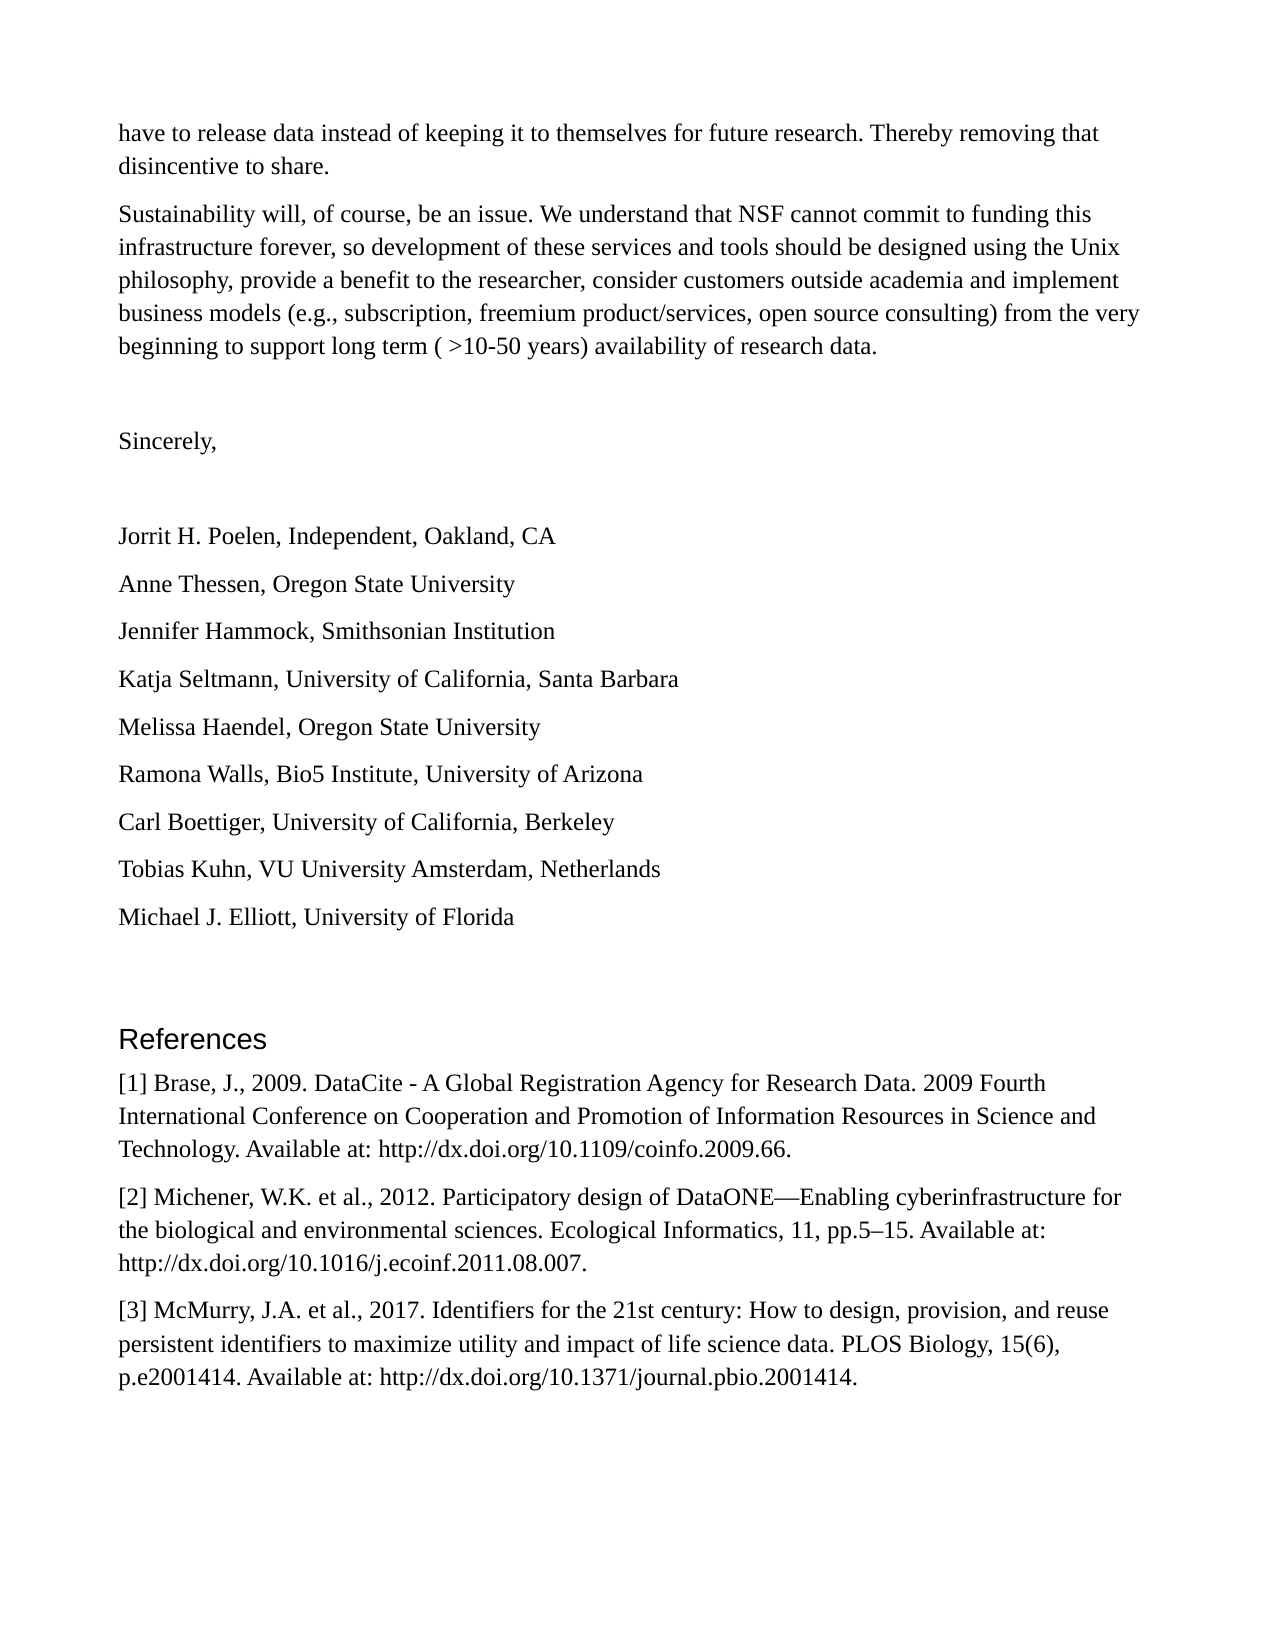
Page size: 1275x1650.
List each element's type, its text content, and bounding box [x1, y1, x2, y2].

text Sincerely, [118, 426, 1157, 455]
text Jennifer Hammock, Smithsonian Institution [118, 616, 1157, 645]
text Jorrit H. Poelen, Independent, Oakland, CA [118, 521, 1157, 550]
text [2] Michener, W.K. et al., 2012. Participatory design of DataONE—Enabling cyberinfrastructure for the biological and environmental sciences. Ecological Informatics, 11, pp.5–15. Available at: http://dx.doi.org/10.1016/j.ecoinf.2011.08.007. [118, 1182, 1157, 1277]
text Anne Thessen, Oregon State University [118, 569, 1157, 598]
text Michael J. Elliott, University of Florida [118, 902, 1157, 931]
text Sustainability will, of course, be an issue. We understand that NSF cannot commit to funding this infrastructure forever, so development of these services and tools should be designed using the Unix philosophy, provide a benefit to the researcher, consider customers outside academia and implement business models (e.g., subscription, freemium product/services, open source consulting) from the very beginning to support long term ( >10-50 years) availability of research data. [118, 199, 1157, 359]
text Ramona Walls, Bio5 Institute, University of Arizona [118, 759, 1157, 788]
text [3] McMurry, J.A. et al., 2017. Identifiers for the 21st century: How to design, provision, and reuse persistent identifiers to maximize utility and impact of life science data. PLOS Biology, 15(6), p.e2001414. Available at: http://dx.doi.org/10.1371/journal.pbio.2001414. [118, 1296, 1157, 1390]
text [1] Brase, J., 2009. DataCite - A Global Registration Agency for Research Data. 2009 Fourth International Conference on Cooperation and Promotion of Information Resources in Science and Technology. Available at: http://dx.doi.org/10.1109/coinfo.2009.66. [118, 1068, 1157, 1163]
text Katja Seltmann, University of California, Santa Barbara [118, 664, 1157, 693]
text Carl Boettiger, University of California, Berkeley [118, 807, 1157, 836]
text Tobias Kuhn, VU University Amsterdam, Netherlands [118, 854, 1157, 883]
text have to release data instead of keeping it to themselves for future research. Thereby removing that disincentive to share. [118, 118, 1157, 180]
text Melissa Haendel, Oregon State University [118, 712, 1157, 740]
subtitle References [118, 1022, 1157, 1056]
